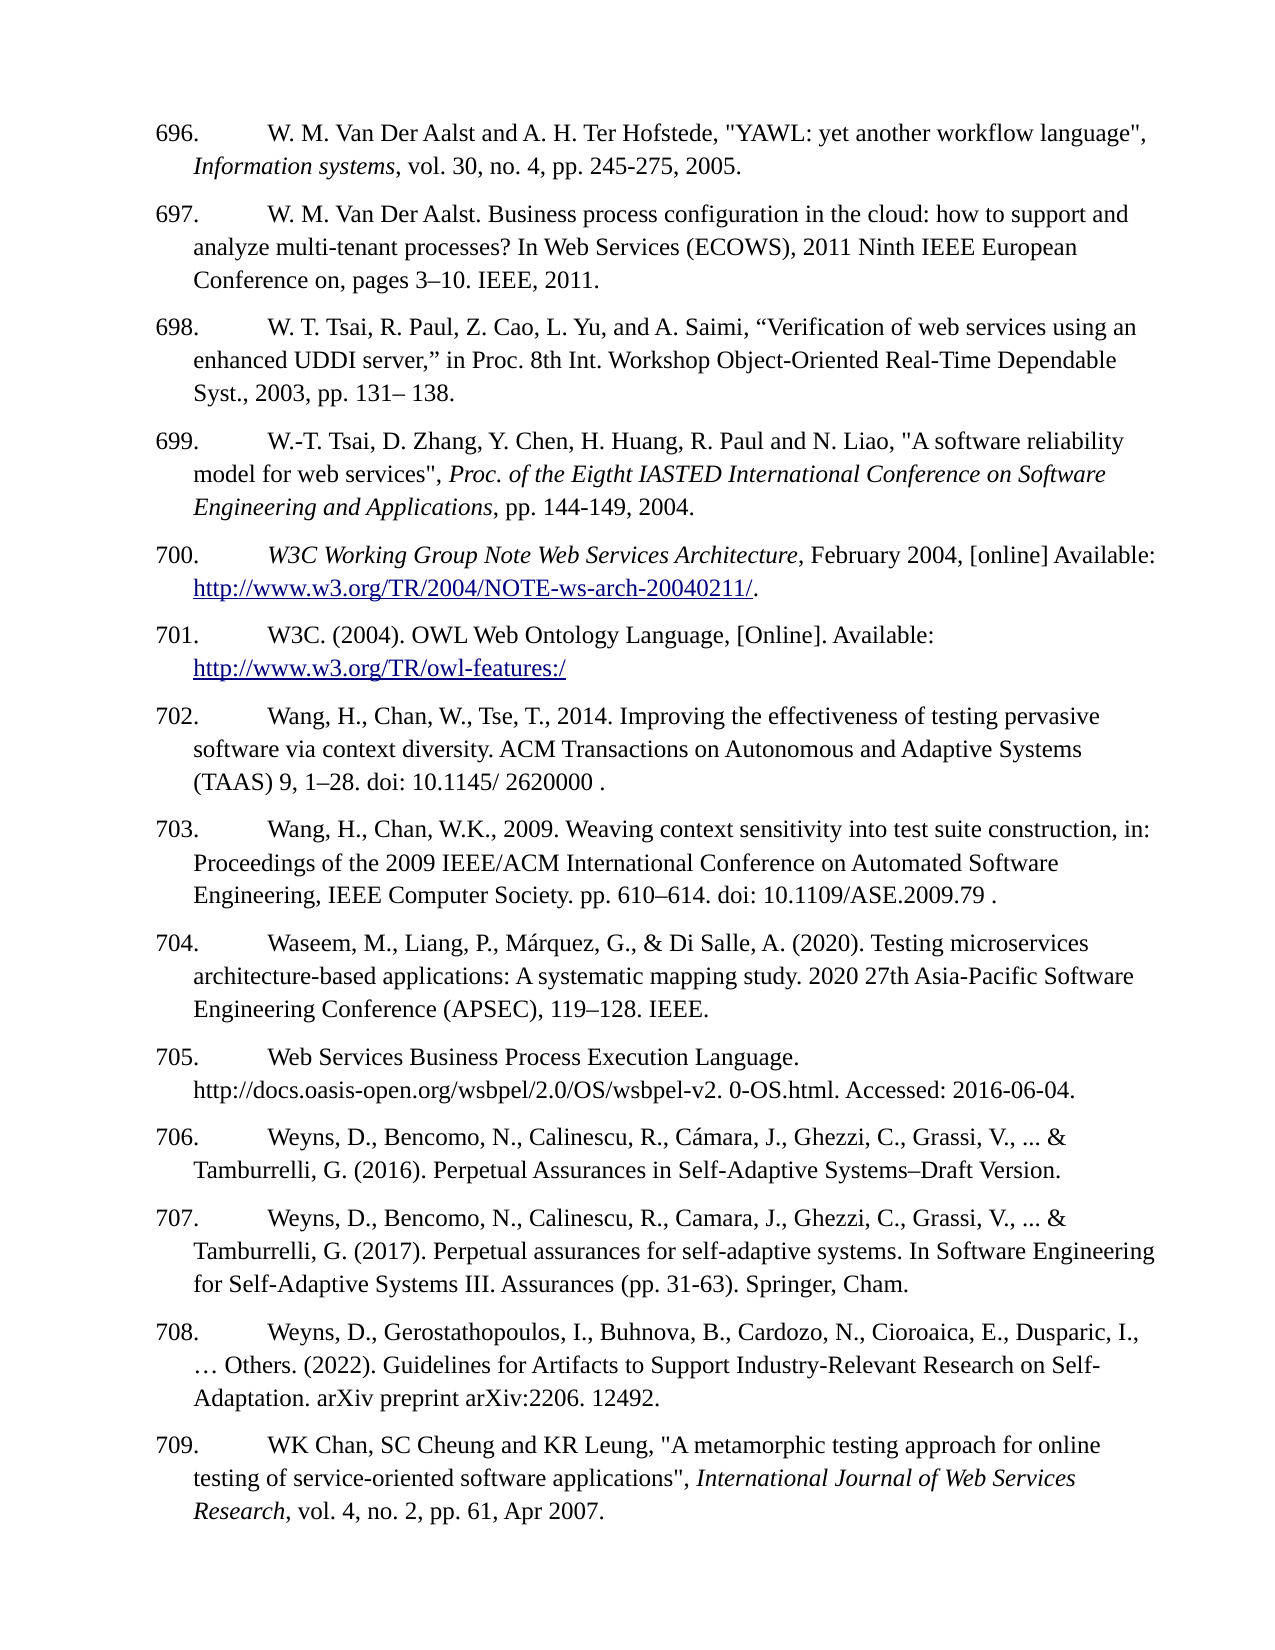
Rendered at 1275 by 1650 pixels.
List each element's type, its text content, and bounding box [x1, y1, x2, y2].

list Wang, H., Chan, W., Tse, T., 2014. Improving the effectiveness of testing pervasive software via context diversity. ACM Transactions on Autonomous and Adaptive Systems (TAAS) 9, 1–28. doi: 10.1145/ 2620000 . [155, 701, 1157, 796]
list W. M. Van Der Aalst and A. H. Ter Hofstede, "YAWL: yet another workflow language", Information systems, vol. 30, no. 4, pp. 245-275, 2005. [155, 118, 1157, 180]
list Wang, H., Chan, W.K., 2009. Weaving context sensitivity into test suite construction, in: Proceedings of the 2009 IEEE/ACM International Conference on Automated Software Engineering, IEEE Computer Society. pp. 610–614. doi: 10.1109/ASE.2009.79 . [155, 814, 1157, 909]
list W.-T. Tsai, D. Zhang, Y. Chen, H. Huang, R. Paul and N. Liao, "A software reliability model for web services", Proc. of the Eigtht IASTED International Conference on Software Engineering and Applications, pp. 144-149, 2004. [155, 426, 1157, 521]
list Weyns, D., Gerostathopoulos, I., Buhnova, B., Cardozo, N., Cioroaica, E., Dusparic, I., … Others. (2022). Guidelines for Artifacts to Support Industry-Relevant Research on Self-Adaptation. arXiv preprint arXiv:2206. 12492. [155, 1317, 1157, 1412]
list W3C. (2004). OWL Web Ontology Language, [Online]. Available: http://www.w3.org/TR/owl-features:/ [155, 620, 1157, 682]
list Web Services Business Process Execution Language. http://docs.oasis-open.org/wsbpel/2.0/OS/wsbpel-v2. 0-OS.html. Accessed: 2016-06-04. [155, 1042, 1157, 1104]
list Weyns, D., Bencomo, N., Calinescu, R., Cámara, J., Ghezzi, C., Grassi, V., ... & Tamburrelli, G. (2016). Perpetual Assurances in Self-Adaptive Systems–Draft Version. [155, 1122, 1157, 1184]
list W. T. Tsai, R. Paul, Z. Cao, L. Yu, and A. Saimi, “Verification of web services using an enhanced UDDI server,” in Proc. 8th Int. Workshop Object-Oriented Real-Time Dependable Syst., 2003, pp. 131– 138. [155, 312, 1157, 407]
list W. M. Van Der Aalst. Business process configuration in the cloud: how to support and analyze multi-tenant processes? In Web Services (ECOWS), 2011 Ninth IEEE European Conference on, pages 3–10. IEEE, 2011. [155, 199, 1157, 293]
list Waseem, M., Liang, P., Márquez, G., & Di Salle, A. (2020). Testing microservices architecture-based applications: A systematic mapping study. 2020 27th Asia-Pacific Software Engineering Conference (APSEC), 119–128. IEEE. [155, 928, 1157, 1023]
list WK Chan, SC Cheung and KR Leung, "A metamorphic testing approach for online testing of service-oriented software applications", International Journal of Web Services Research, vol. 4, no. 2, pp. 61, Apr 2007. [155, 1430, 1157, 1525]
list Weyns, D., Bencomo, N., Calinescu, R., Camara, J., Ghezzi, C., Grassi, V., ... & Tamburrelli, G. (2017). Perpetual assurances for self-adaptive systems. In Software Engineering for Self-Adaptive Systems III. Assurances (pp. 31-63). Springer, Cham. [155, 1203, 1157, 1298]
list W3C Working Group Note Web Services Architecture, February 2004, [online] Available: http://www.w3.org/TR/2004/NOTE-ws-arch-20040211/. [155, 540, 1157, 601]
